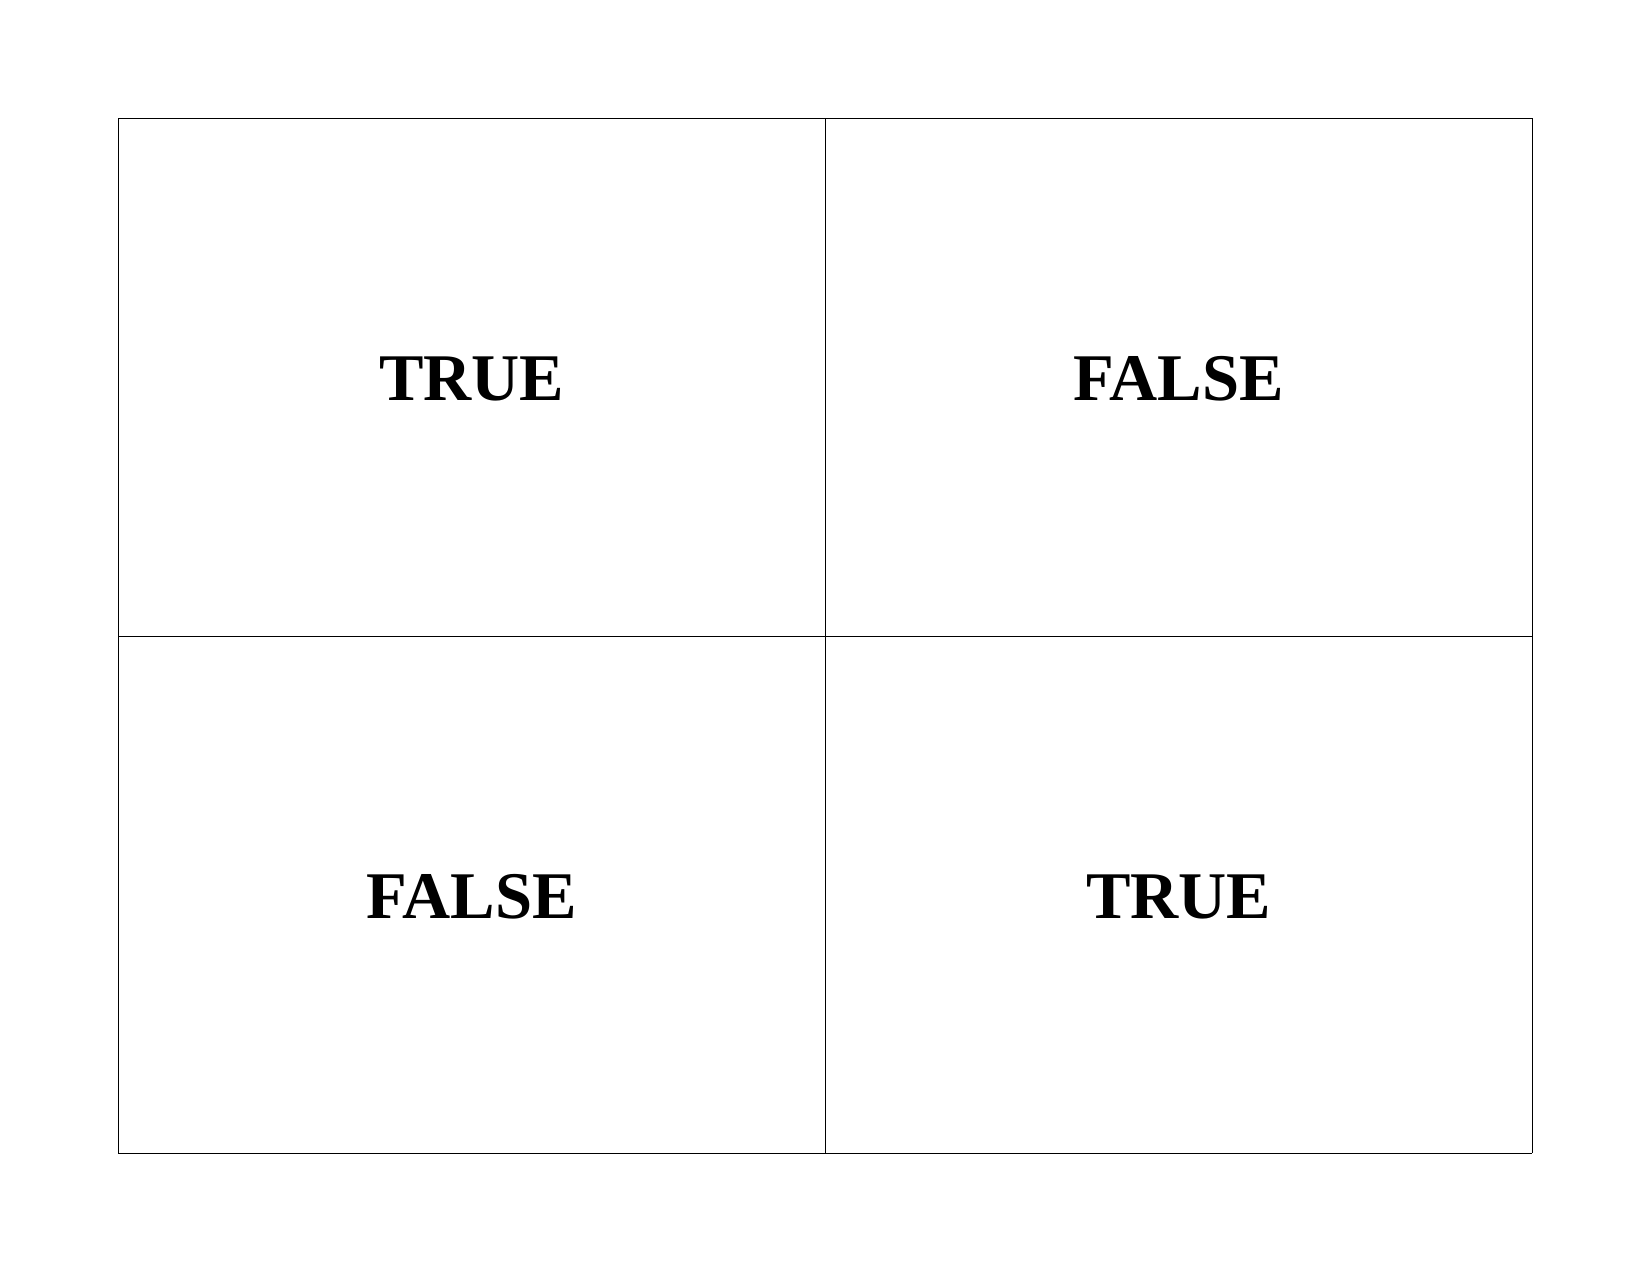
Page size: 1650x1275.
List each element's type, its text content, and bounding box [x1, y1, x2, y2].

table_cell True [826, 637, 1532, 1153]
table_header False [826, 119, 1532, 636]
table_cell False [119, 637, 825, 1153]
table_header True [119, 119, 825, 636]
